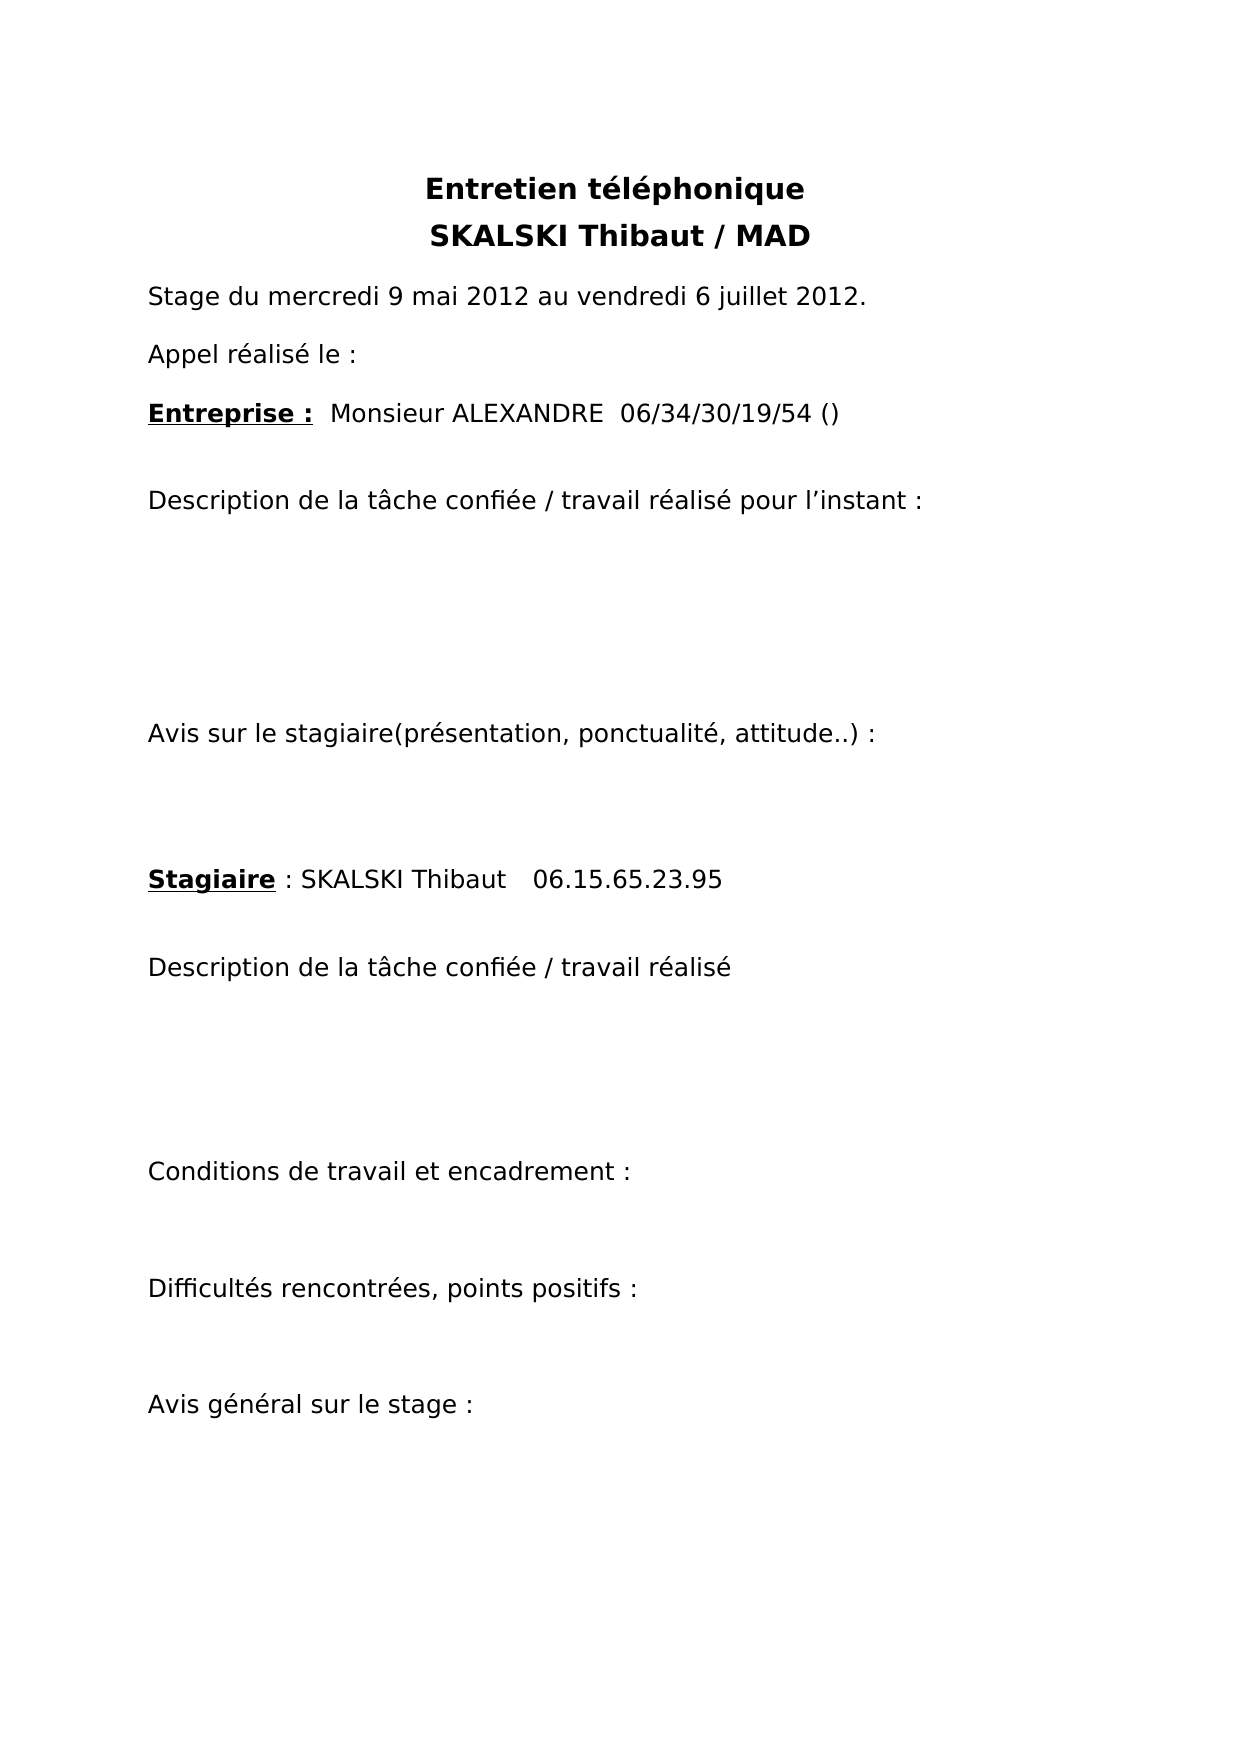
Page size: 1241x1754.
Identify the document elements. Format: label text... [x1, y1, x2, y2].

text Entreprise : Monsieur ALEXANDRE 06/34/30/19/54 () [148, 399, 1093, 428]
text Difficultés rencontrées, points positifs : [148, 1274, 1093, 1303]
text Appel réalisé le : [148, 341, 1093, 370]
text Avis général sur le stage : [148, 1391, 1093, 1420]
text Stage du mercredi 9 mai 2012 au vendredi 6 juillet 2012. [148, 282, 1093, 311]
text Avis sur le stagiaire(présentation, ponctualité, attitude..) : [148, 720, 1093, 749]
text Description de la tâche confiée / travail réalisé pour l’instant : [148, 486, 1093, 516]
text Stagiaire : SKALSKI Thibaut 06.15.65.23.95 [148, 866, 1093, 895]
text Description de la tâche confiée / travail réalisé [148, 953, 1093, 982]
text Conditions de travail et encadrement : [148, 1157, 1093, 1186]
subtitle Entretien téléphonique [148, 173, 1093, 207]
text SKALSKI Thibaut / MAD [148, 219, 1093, 253]
